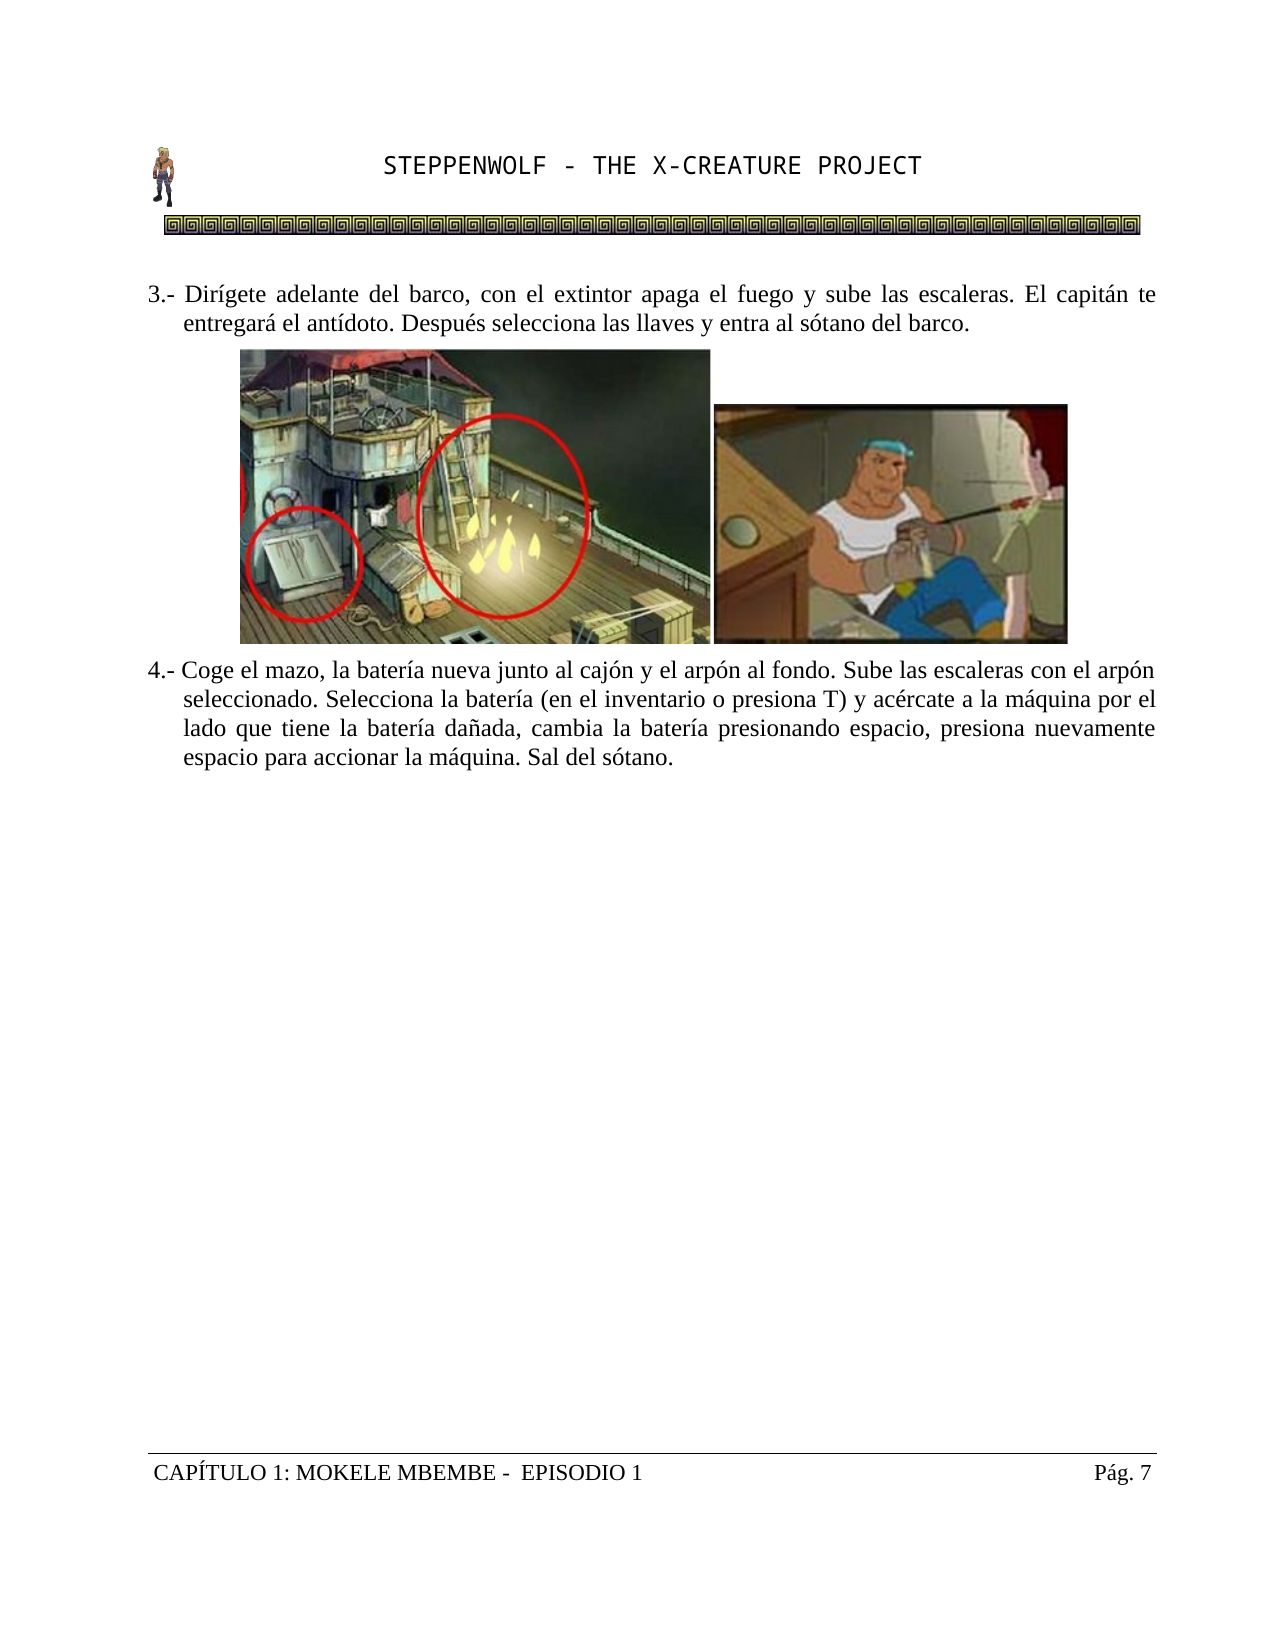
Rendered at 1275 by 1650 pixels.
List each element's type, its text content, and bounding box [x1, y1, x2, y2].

text 4.- Coge el mazo, la batería nueva junto al cajón y el arpón al fondo. Sube las escaleras con el arpón seleccionado. Selecciona la batería (en el inventario o presiona T) y acércate a la máquina por el lado que tiene la batería dañada, cambia la batería presionando espacio, presiona nuevamente espacio para accionar la máquina. Sal del sótano. [148, 656, 1157, 771]
picture [147, 147, 181, 207]
text 3.- Dirígete adelante del barco, con el extintor apaga el fuego y sube las escaleras. El capitán te entregará el antídoto. Después selecciona las llaves y entra al sótano del barco. [148, 279, 1157, 337]
picture [164, 215, 1141, 235]
picture [240, 348, 711, 644]
picture [713, 404, 1068, 644]
